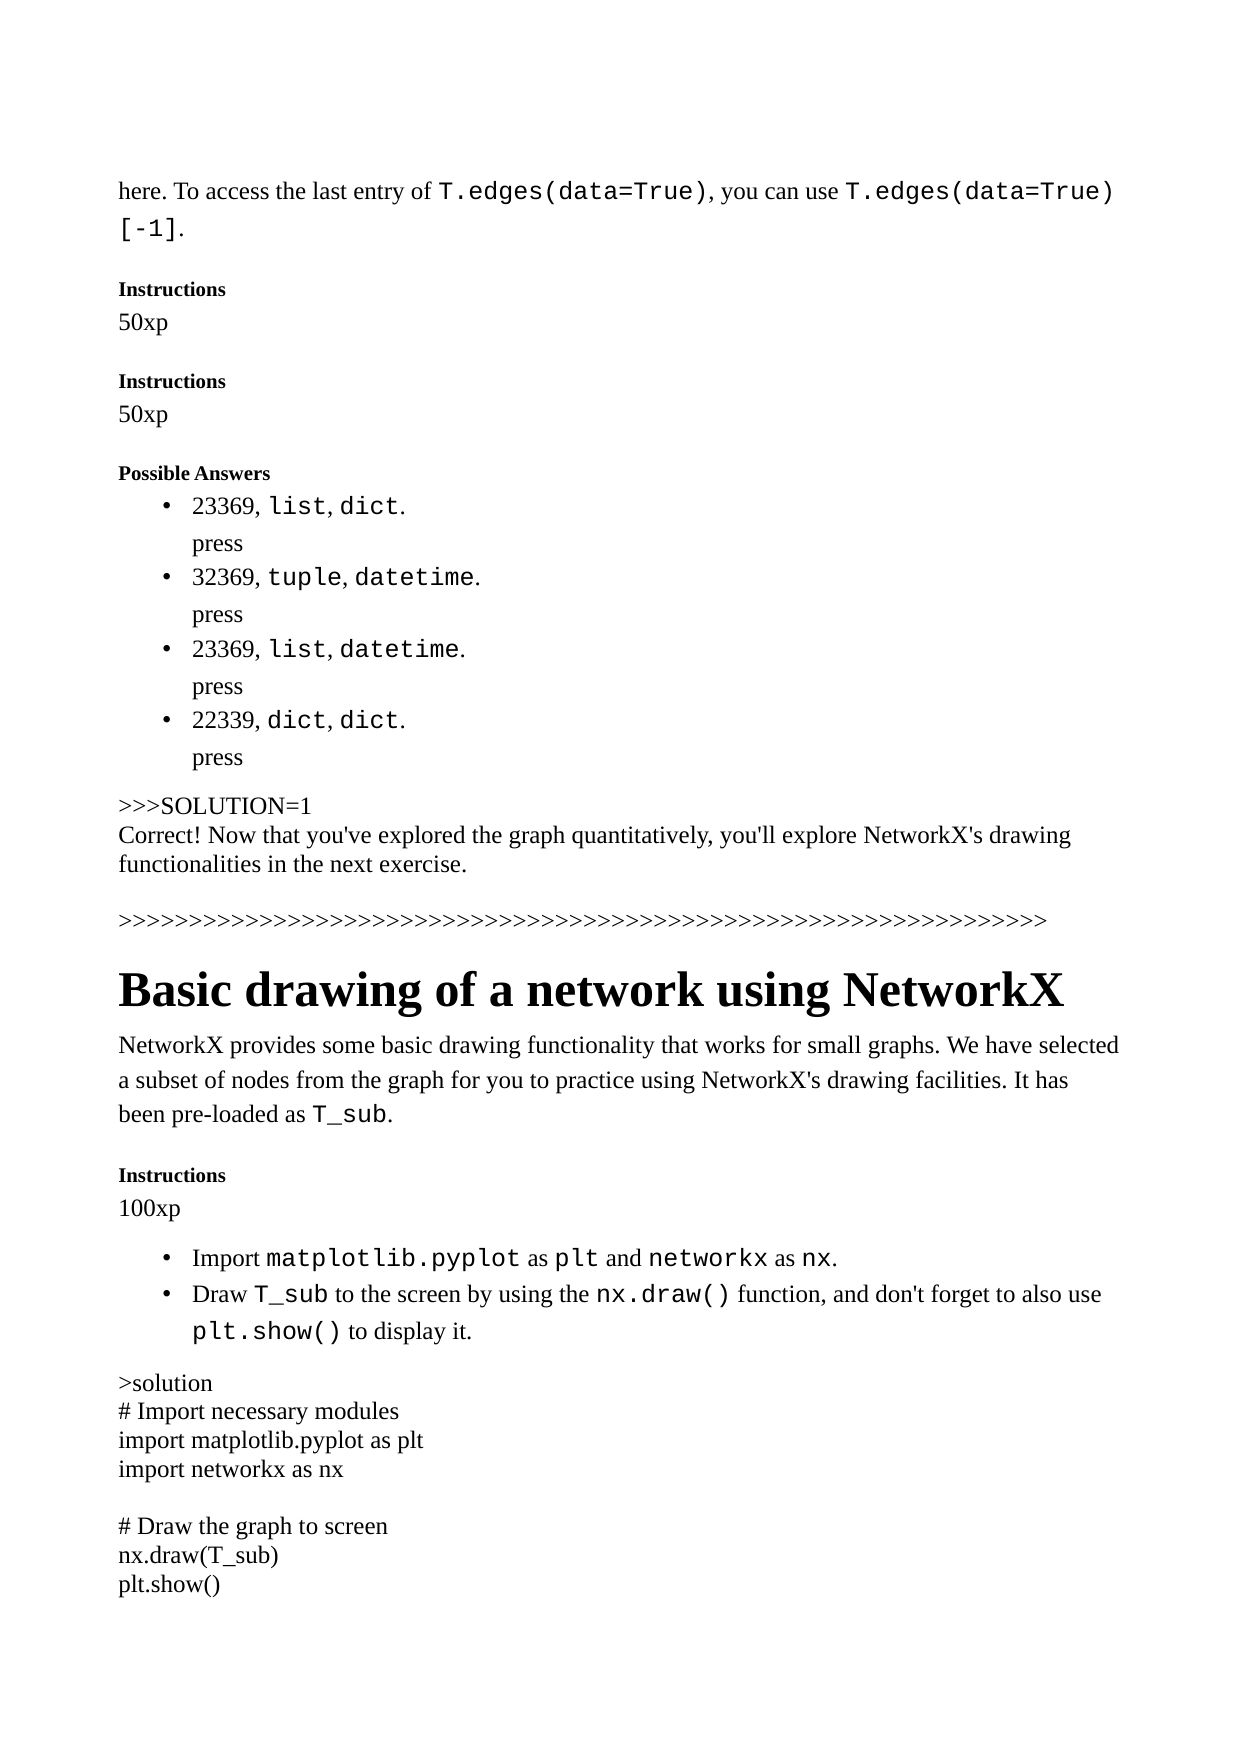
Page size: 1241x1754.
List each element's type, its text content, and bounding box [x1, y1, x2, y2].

list press [162, 742, 1122, 771]
text 50xp [118, 399, 1122, 428]
text Correct! Now that you've explored the graph quantitatively, you'll explore NetworkX's drawing functionalities in the next exercise. [118, 820, 1122, 878]
text here. To access the last entry of T.edges(data=True), you can use T.edges(data=True)[-1]. [118, 176, 1122, 244]
list press [162, 671, 1122, 700]
list 23369, list, dict. [162, 491, 1122, 522]
subtitle Instructions [118, 277, 1122, 301]
subtitle Basic drawing of a network using NetworkX [118, 960, 1122, 1018]
list press [162, 528, 1122, 557]
subtitle Possible Answers [118, 461, 1122, 485]
text >solution [118, 1368, 1122, 1396]
list 32369, tuple, datetime. [162, 562, 1122, 593]
text import matplotlib.pyplot as plt [118, 1425, 1122, 1454]
text >>>>>>>>>>>>>>>>>>>>>>>>>>>>>>>>>>>>>>>>>>>>>>>>>>>>>>>>>>>>>>>>>> [118, 906, 1122, 935]
list 23369, list, datetime. [162, 634, 1122, 665]
list Import matplotlib.pyplot as plt and networkx as nx. [162, 1243, 1122, 1273]
text 50xp [118, 307, 1122, 336]
text nx.draw(T_sub) [118, 1540, 1122, 1569]
subtitle Instructions [118, 1163, 1122, 1187]
text # Draw the graph to screen [118, 1511, 1122, 1540]
text NetworkX provides some basic drawing functionality that works for small graphs. We have selected a subset of nodes from the graph for you to practice using NetworkX's drawing facilities. It has been pre-loaded as T_sub. [118, 1030, 1122, 1130]
list 22339, dict, dict. [162, 705, 1122, 736]
list press [162, 599, 1122, 628]
subtitle Instructions [118, 369, 1122, 393]
text 100xp [118, 1193, 1122, 1222]
text >>>SOLUTION=1 [118, 791, 1122, 820]
text plt.show() [118, 1569, 1122, 1598]
list Draw T_sub to the screen by using the nx.draw() function, and don't forget to also use plt.show() to display it. [162, 1279, 1122, 1347]
text # Import necessary modules [118, 1396, 1122, 1425]
text import networkx as nx [118, 1454, 1122, 1483]
